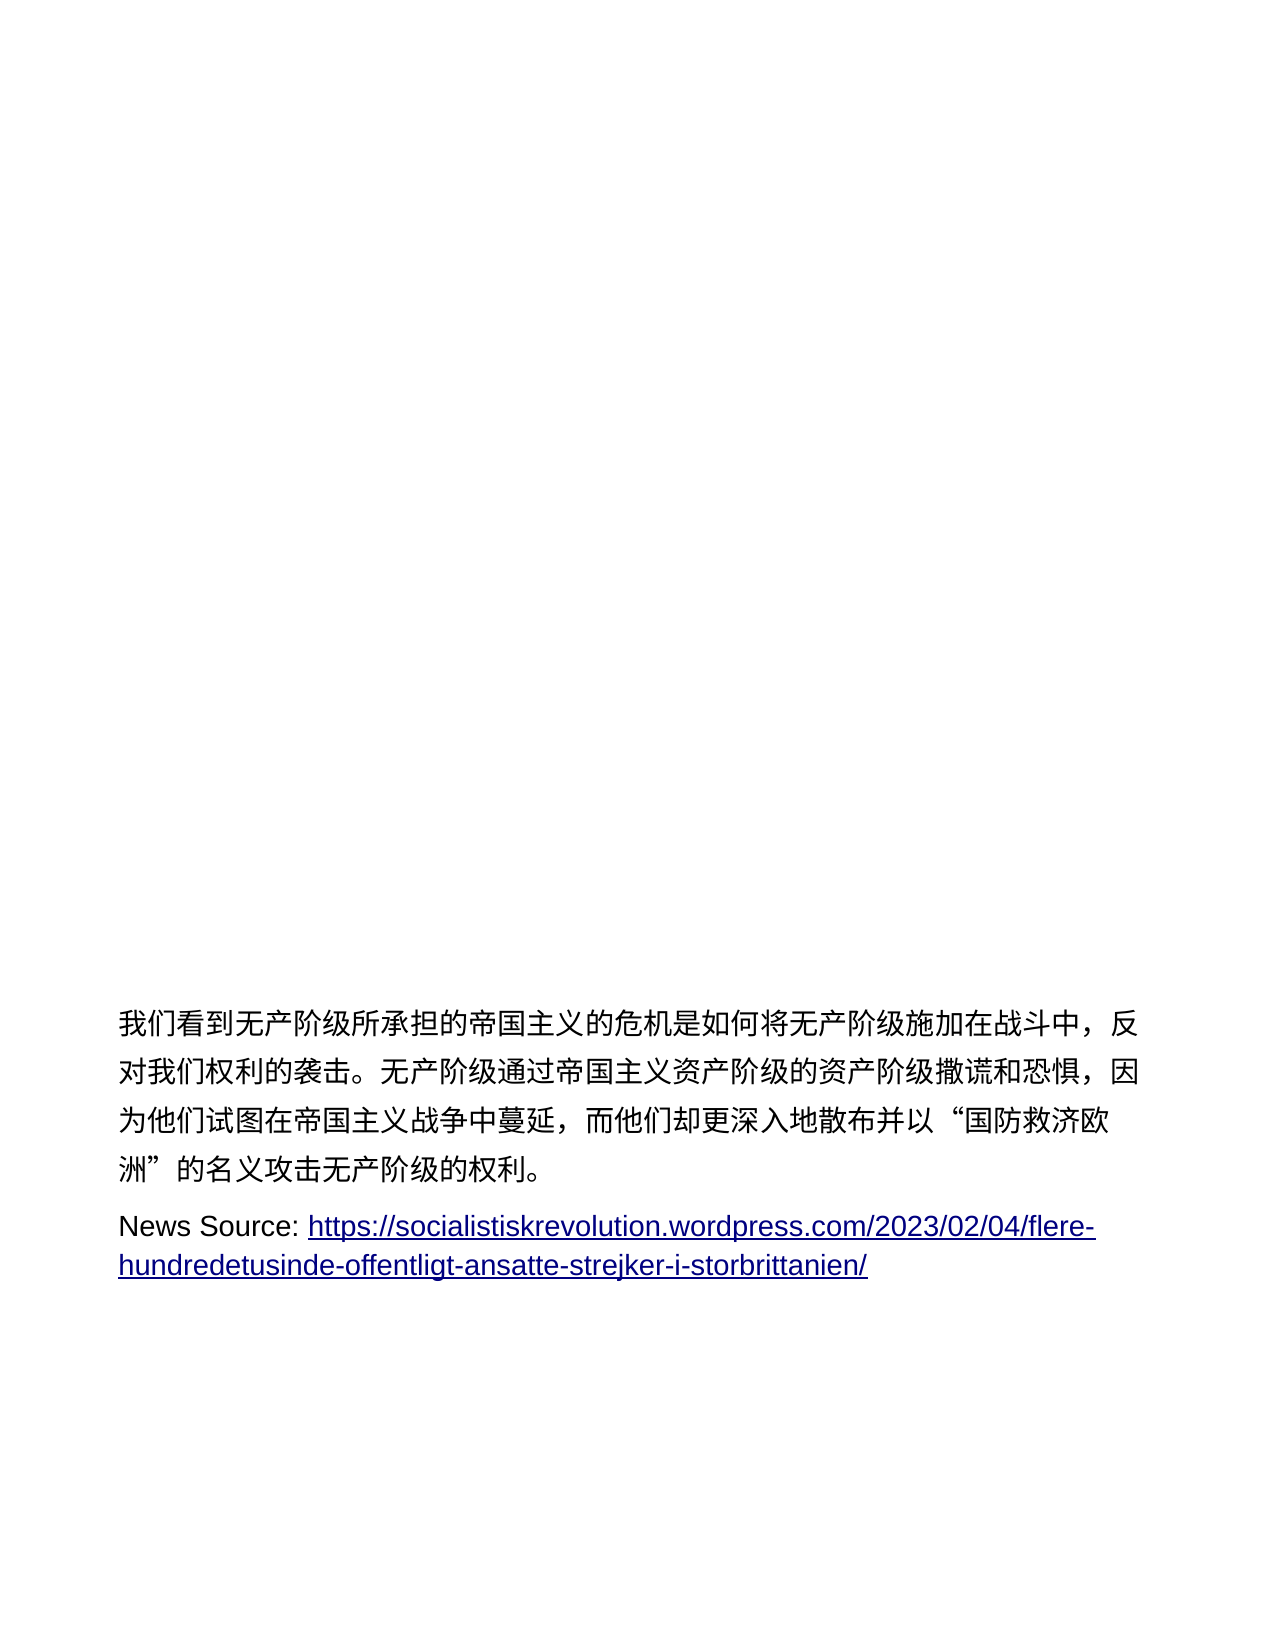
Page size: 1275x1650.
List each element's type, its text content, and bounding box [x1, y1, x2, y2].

text 我们看到无产阶级所承担的帝国主义的危机是如何将无产阶级施加在战斗中，反对我们权利的袭击。无产阶级通过帝国主义资产阶级的资产阶级撒谎和恐惧，因为他们试图在帝国主义战争中蔓延，而他们却更深入地散布并以“国防救济欧洲”的名义攻击无产阶级的权利。 [118, 118, 1157, 1188]
text News Source: https://socialistiskrevolution.wordpress.com/2023/02/04/flere-hundredetusinde-offentligt-ansatte-strejker-i-storbrittanien/ [118, 1209, 1157, 1281]
